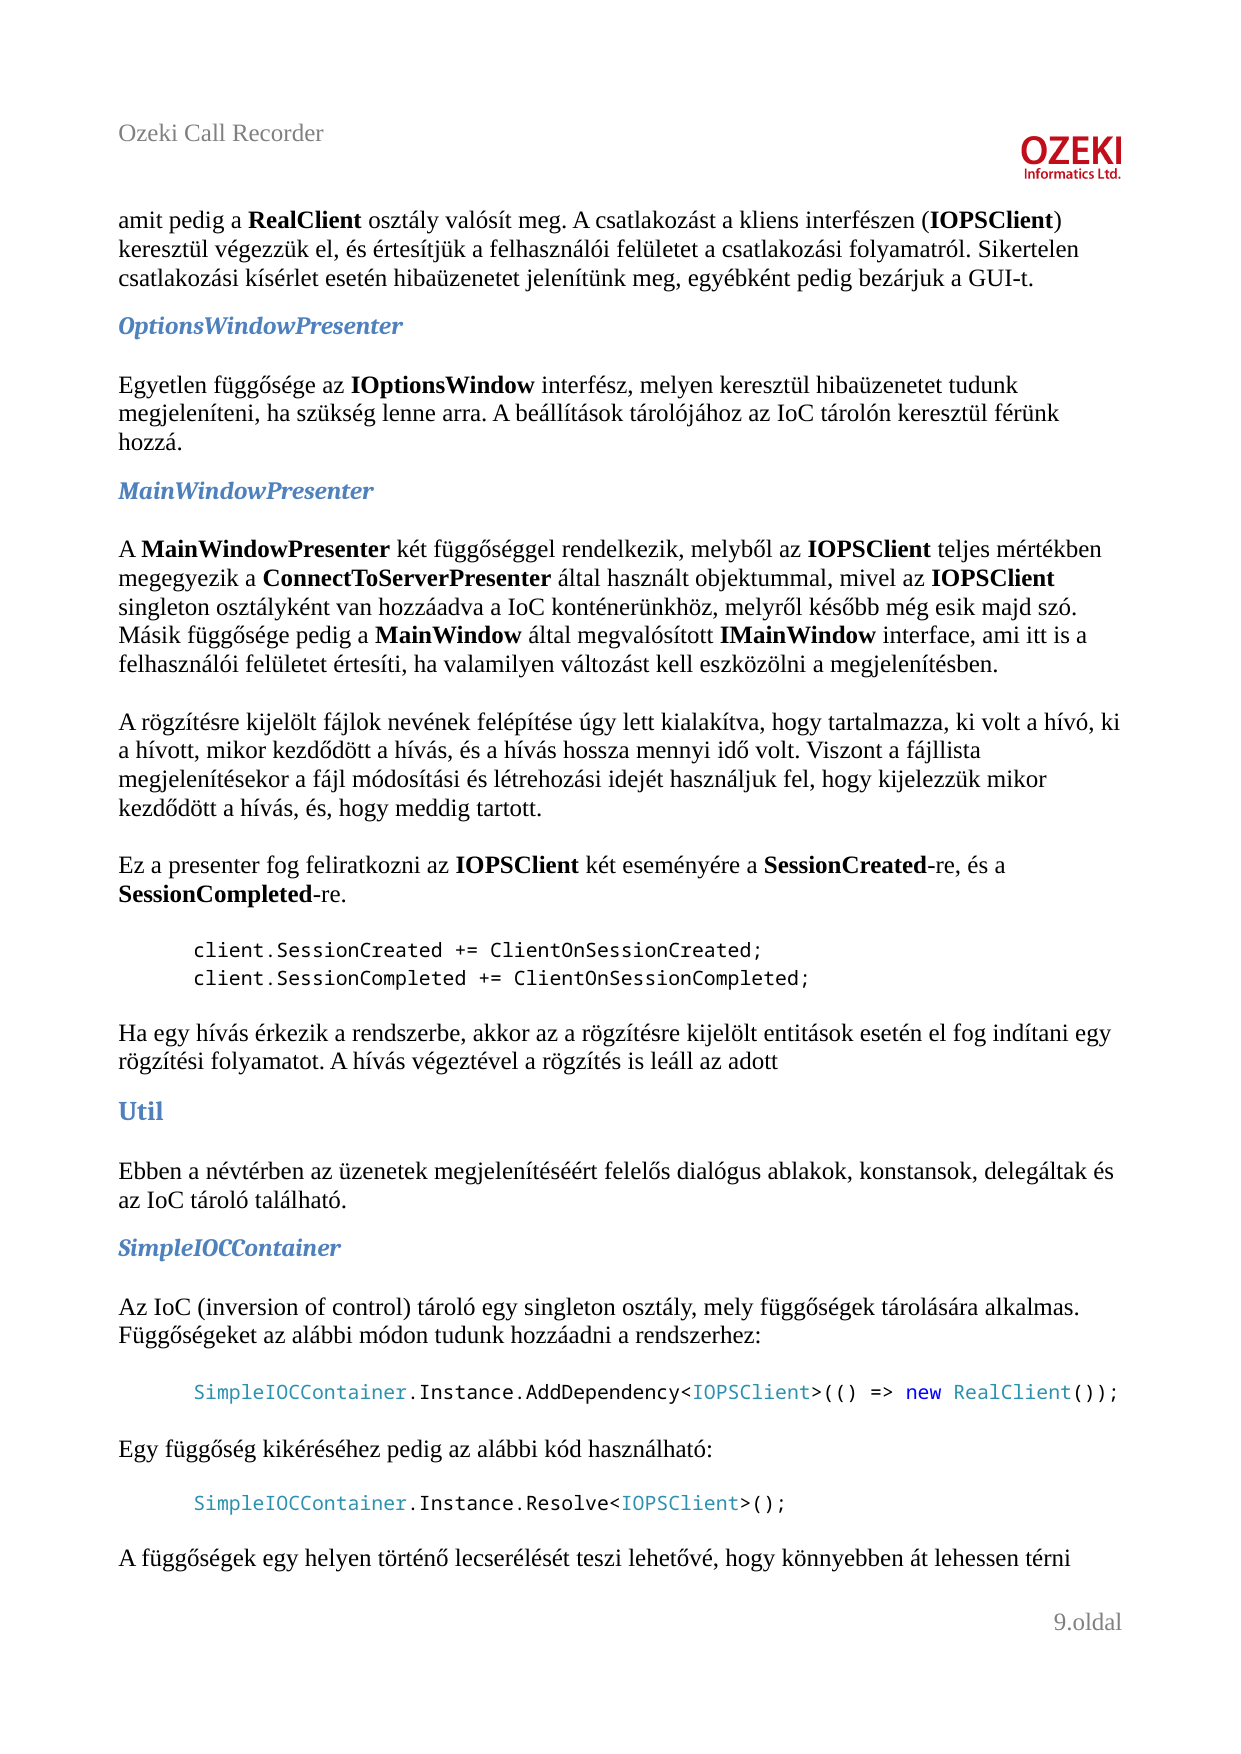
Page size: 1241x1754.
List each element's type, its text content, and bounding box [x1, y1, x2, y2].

picture [1020, 135, 1122, 181]
text client.SessionCompleted += ClientOnSessionCompleted; [118, 964, 1122, 991]
text Ha egy hívás érkezik a rendszerbe, akkor az a rögzítésre kijelölt entitások esetén el fog indítani egy rögzítési folyamatot. A hívás végeztével a rögzítés is leáll az adott [118, 1018, 1122, 1075]
text Egy függőség kikéréséhez pedig az alábbi kód használható: [118, 1434, 1122, 1462]
text Egyetlen függősége az IOptionsWindow interfész, melyen keresztül hibaüzenetet tudunk megjeleníteni, ha szükség lenne arra. A beállítások tárolójához az IoC tárolón keresztül férünk hozzá. [118, 370, 1122, 456]
subtitle SimpleIOCContainer [118, 1234, 1122, 1263]
subtitle OptionsWindowPresenter [118, 312, 1122, 341]
text SimpleIOCContainer.Instance.Resolve<IOPSClient>(); [118, 1489, 1122, 1516]
text Az IoC (inversion of control) tároló egy singleton osztály, mely függőségek tárolására alkalmas. Függőségeket az alábbi módon tudunk hozzáadni a rendszerhez: [118, 1292, 1122, 1349]
text SimpleIOCContainer.Instance.AddDependency<IOPSClient>(() => new RealClient()); [118, 1378, 1122, 1405]
subtitle MainWindowPresenter [118, 477, 1122, 506]
text A MainWindowPresenter két függőséggel rendelkezik, melyből az IOPSClient teljes mértékben megegyezik a ConnectToServerPresenter által használt objektummal, mivel az IOPSClient singleton osztályként van hozzáadva a IoC konténerünkhöz, melyről később még esik majd szó. Másik függősége pedig a MainWindow által megvalósított IMainWindow interface, ami itt is a felhasználói felületet értesíti, ha valamilyen változást kell eszközölni a megjelenítésben. [118, 534, 1122, 678]
text A függőségek egy helyen történő lecserélését teszi lehetővé, hogy könnyebben át lehessen térni [118, 1543, 1122, 1572]
text amit pedig a RealClient osztály valósít meg. A csatlakozást a kliens interfészen (IOPSClient) keresztül végezzük el, és értesítjük a felhasználói felületet a csatlakozási folyamatról. Sikertelen csatlakozási kísérlet esetén hibaüzenetet jelenítünk meg, egyébként pedig bezárjuk a GUI-t. [118, 205, 1122, 291]
text Ez a presenter fog feliratkozni az IOPSClient két eseményére a SessionCreated-re, és a SessionCompleted-re. [118, 851, 1122, 908]
subtitle Util [118, 1096, 1122, 1127]
text Ebben a névtérben az üzenetek megjelenítéséért felelős dialógus ablakok, konstansok, delegáltak és az IoC tároló található. [118, 1156, 1122, 1213]
text A rögzítésre kijelölt fájlok nevének felépítése úgy lett kialakítva, hogy tartalmazza, ki volt a hívó, ki a hívott, mikor kezdődött a hívás, és a hívás hossza mennyi idő volt. Viszont a fájllista megjelenítésekor a fájl módosítási és létrehozási idejét használjuk fel, hogy kijelezzük mikor kezdődött a hívás, és, hogy meddig tartott. [118, 707, 1122, 822]
text client.SessionCreated += ClientOnSessionCreated; [118, 937, 1122, 964]
